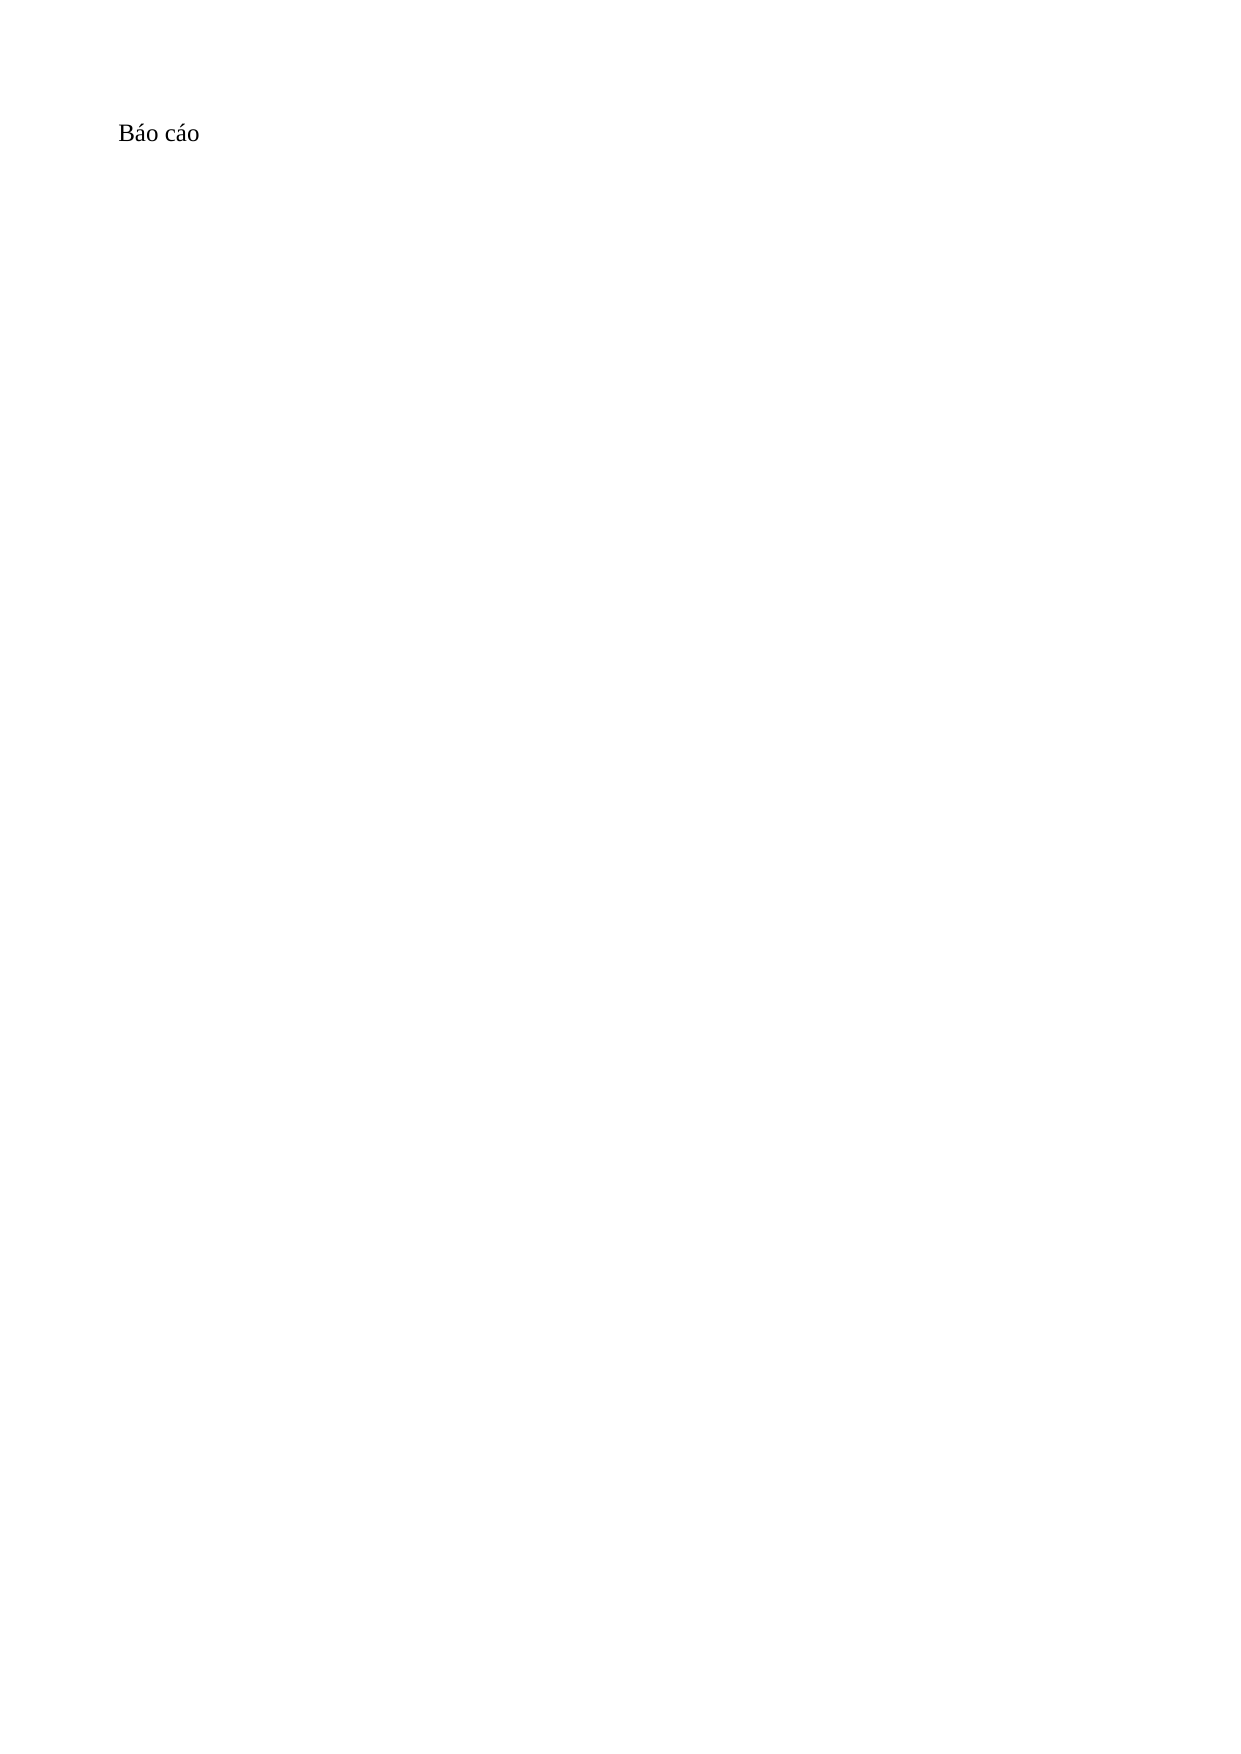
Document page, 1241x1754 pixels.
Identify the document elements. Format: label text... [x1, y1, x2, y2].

text Báo cáo [118, 118, 1122, 147]
